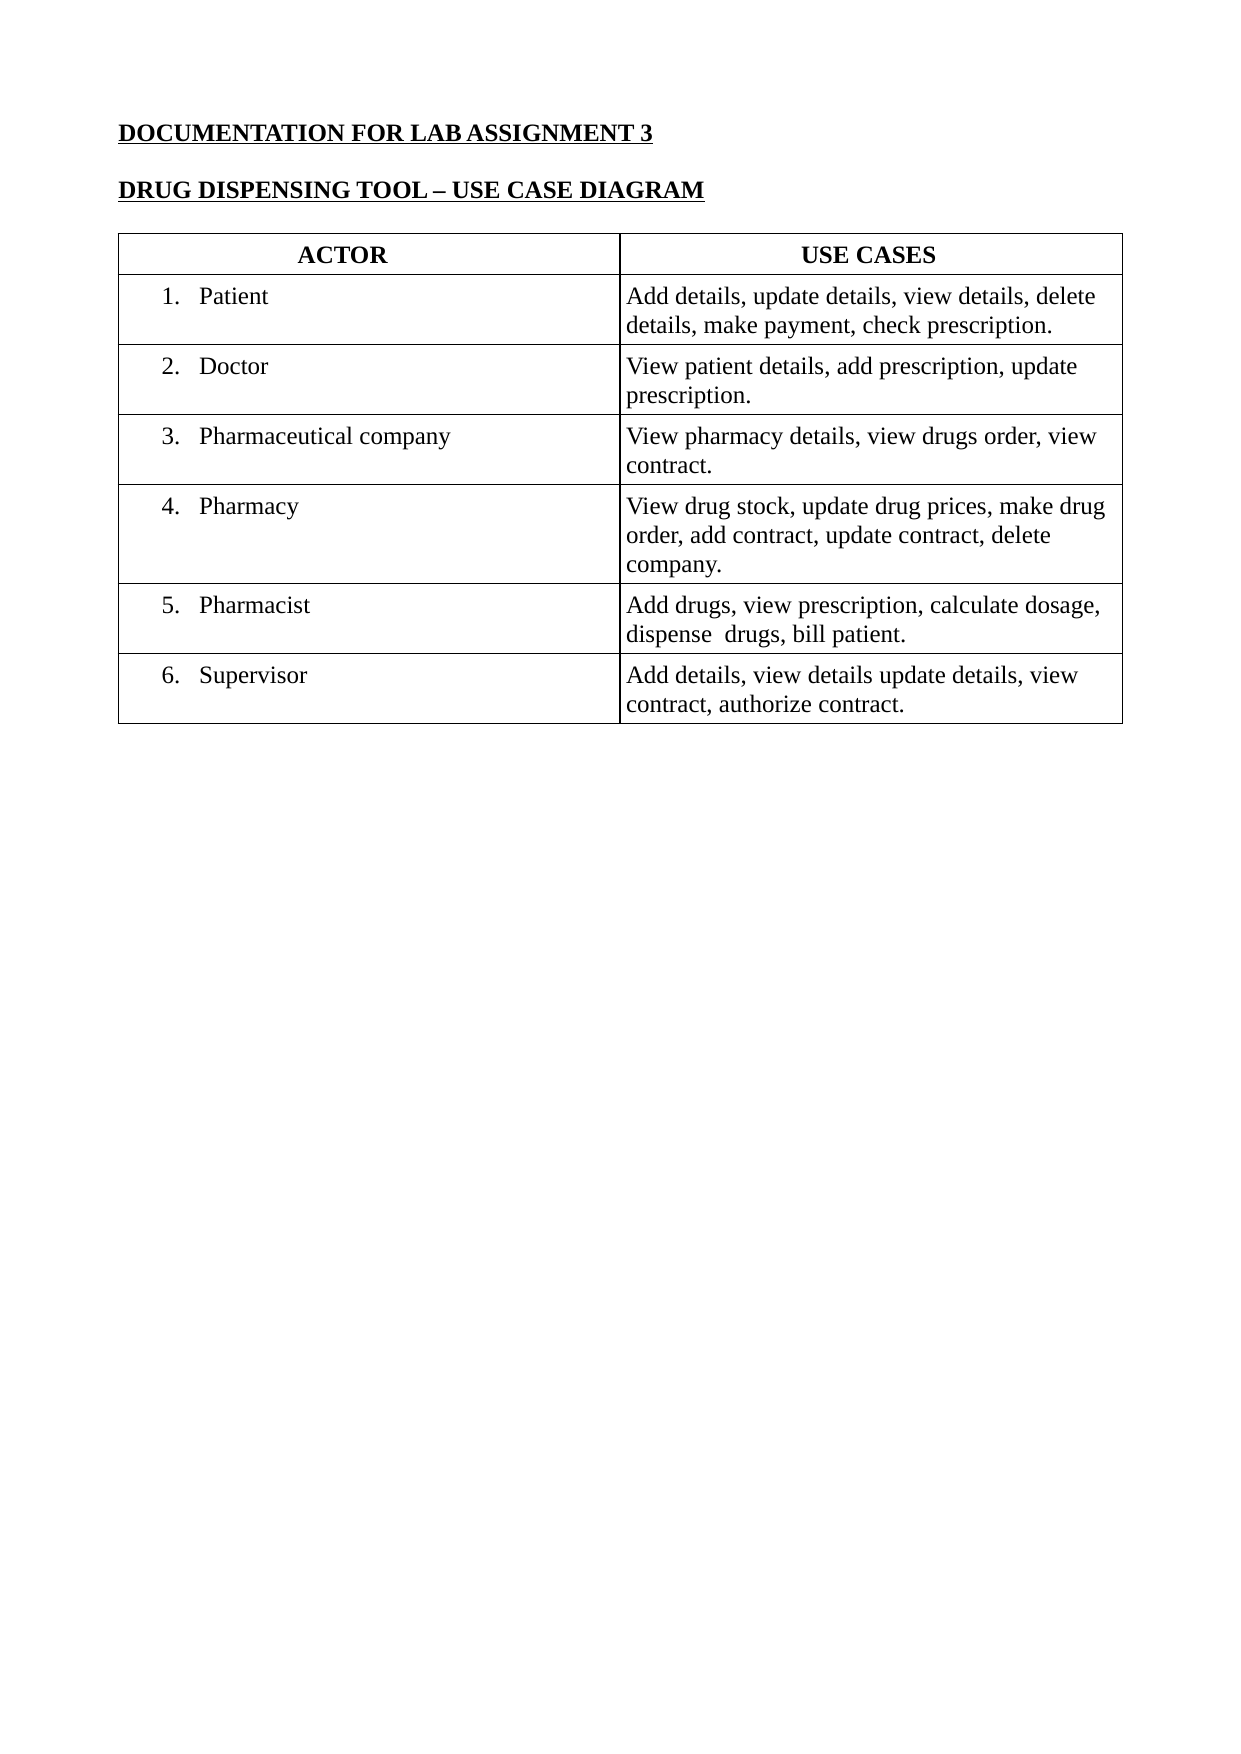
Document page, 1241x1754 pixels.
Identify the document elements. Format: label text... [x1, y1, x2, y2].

table_cell View drug stock, update drug prices, make drug order, add contract, update contract, delete company. [621, 485, 1122, 583]
table_cell Add drugs, view prescription, calculate dosage, dispense drugs, bill patient. [621, 584, 1122, 653]
table_cell Pharmaceutical company [119, 415, 619, 484]
table_cell Add details, view details update details, view contract, authorize contract. [621, 654, 1122, 723]
table_header ACTOR [119, 234, 619, 274]
table_cell Doctor [119, 345, 619, 414]
table_cell Patient [119, 275, 619, 344]
text DRUG DISPENSING TOOL – USE CASE DIAGRAM [118, 176, 1122, 204]
table_cell View patient details, add prescription, update prescription. [621, 345, 1122, 414]
table_cell Pharmacist [119, 584, 619, 653]
table_cell View pharmacy details, view drugs order, view contract. [621, 415, 1122, 484]
table_cell Pharmacy [119, 485, 619, 583]
table_cell Supervisor [119, 654, 619, 723]
table_header USE CASES [621, 234, 1122, 274]
text DOCUMENTATION FOR LAB ASSIGNMENT 3 [118, 118, 1122, 176]
table_cell Add details, update details, view details, delete details, make payment, check prescription. [621, 275, 1122, 344]
